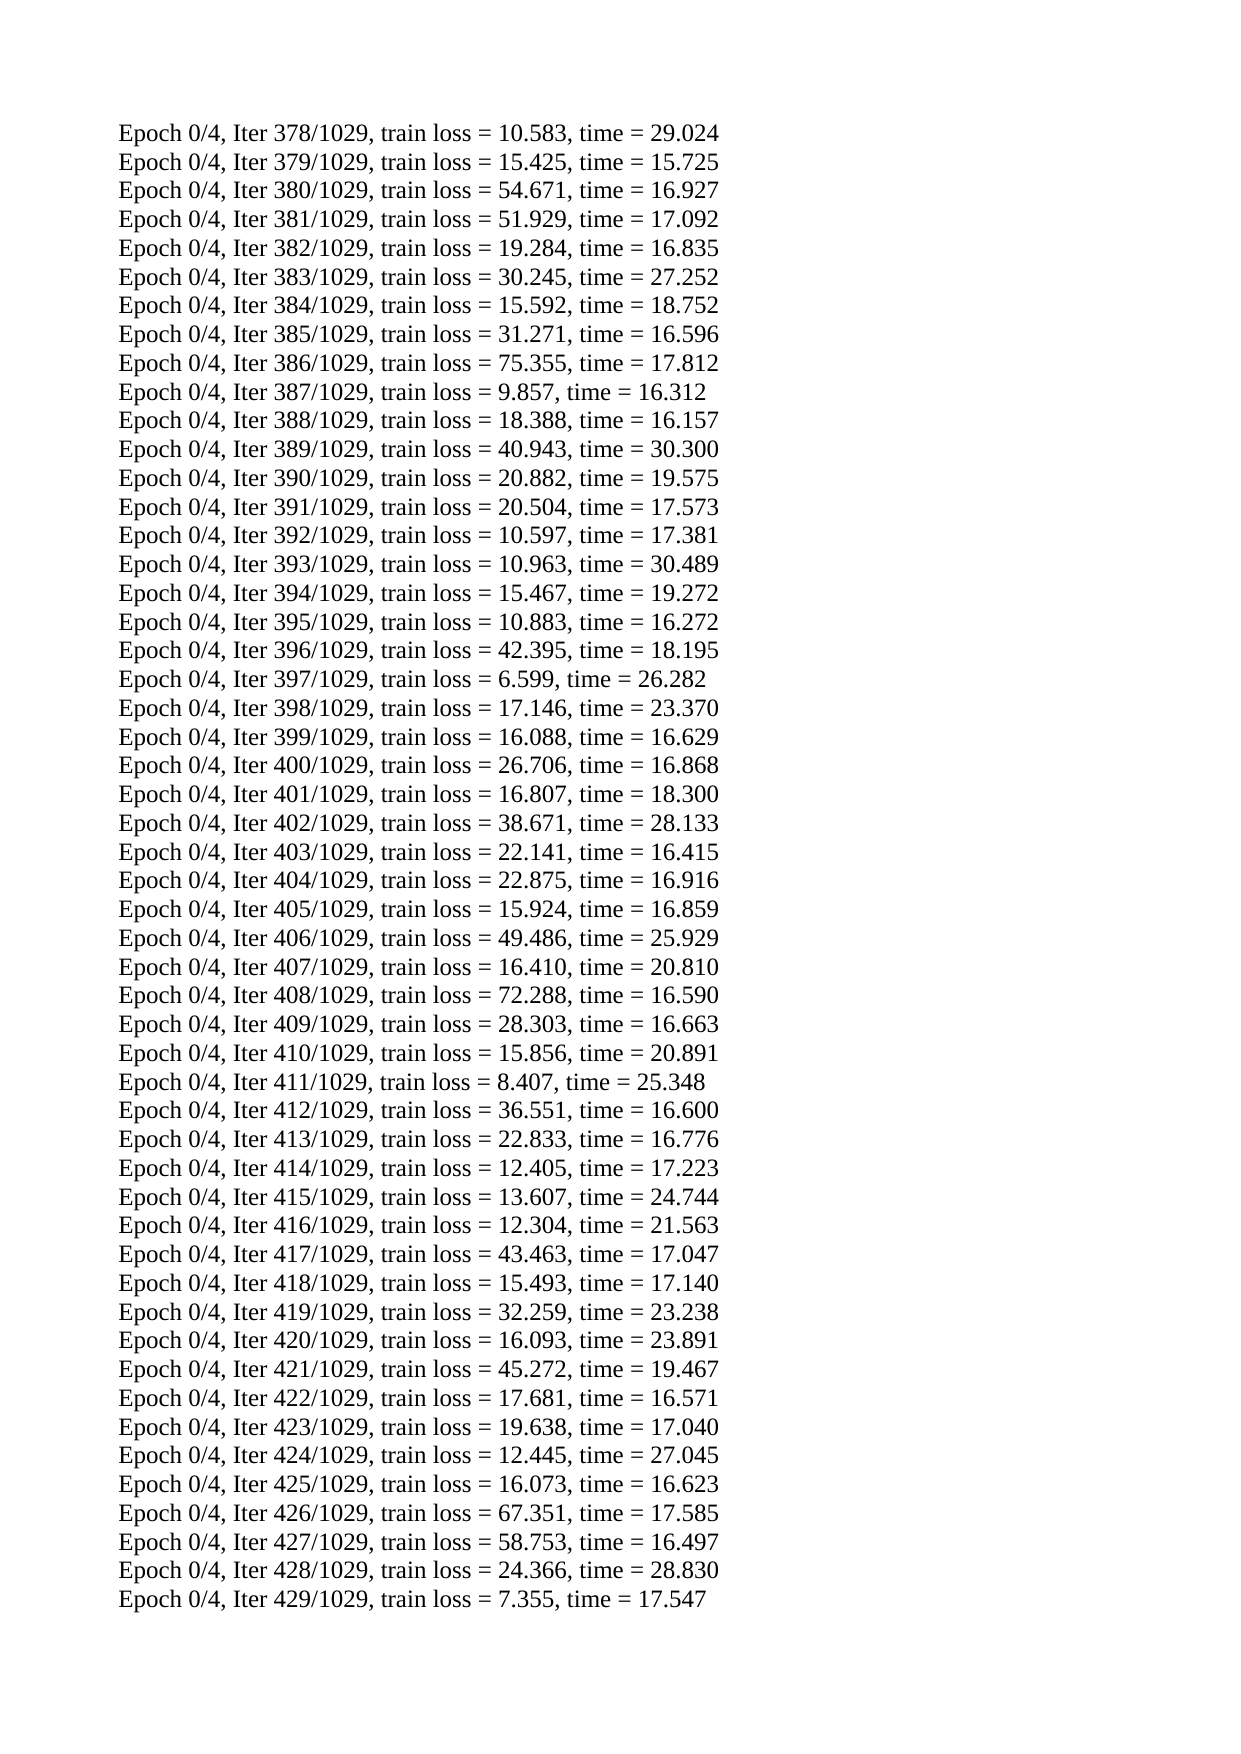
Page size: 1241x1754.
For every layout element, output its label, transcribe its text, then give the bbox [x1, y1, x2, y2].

text Epoch 0/4, Iter 404/1029, train loss = 22.875, time = 16.916 [118, 866, 1122, 894]
text Epoch 0/4, Iter 390/1029, train loss = 20.882, time = 19.575 [118, 463, 1122, 492]
text Epoch 0/4, Iter 394/1029, train loss = 15.467, time = 19.272 [118, 578, 1122, 607]
text Epoch 0/4, Iter 413/1029, train loss = 22.833, time = 16.776 [118, 1124, 1122, 1153]
text Epoch 0/4, Iter 409/1029, train loss = 28.303, time = 16.663 [118, 1009, 1122, 1038]
text Epoch 0/4, Iter 402/1029, train loss = 38.671, time = 28.133 [118, 808, 1122, 837]
text Epoch 0/4, Iter 429/1029, train loss = 7.355, time = 17.547 [118, 1584, 1122, 1613]
text Epoch 0/4, Iter 396/1029, train loss = 42.395, time = 18.195 [118, 636, 1122, 664]
text Epoch 0/4, Iter 388/1029, train loss = 18.388, time = 16.157 [118, 406, 1122, 434]
text Epoch 0/4, Iter 387/1029, train loss = 9.857, time = 16.312 [118, 377, 1122, 406]
text Epoch 0/4, Iter 385/1029, train loss = 31.271, time = 16.596 [118, 319, 1122, 348]
text Epoch 0/4, Iter 399/1029, train loss = 16.088, time = 16.629 [118, 722, 1122, 751]
text Epoch 0/4, Iter 420/1029, train loss = 16.093, time = 23.891 [118, 1326, 1122, 1354]
text Epoch 0/4, Iter 423/1029, train loss = 19.638, time = 17.040 [118, 1412, 1122, 1441]
text Epoch 0/4, Iter 378/1029, train loss = 10.583, time = 29.024 [118, 118, 1122, 147]
text Epoch 0/4, Iter 428/1029, train loss = 24.366, time = 28.830 [118, 1556, 1122, 1584]
text Epoch 0/4, Iter 418/1029, train loss = 15.493, time = 17.140 [118, 1268, 1122, 1297]
text Epoch 0/4, Iter 414/1029, train loss = 12.405, time = 17.223 [118, 1153, 1122, 1182]
text Epoch 0/4, Iter 405/1029, train loss = 15.924, time = 16.859 [118, 894, 1122, 923]
text Epoch 0/4, Iter 410/1029, train loss = 15.856, time = 20.891 [118, 1038, 1122, 1067]
text Epoch 0/4, Iter 395/1029, train loss = 10.883, time = 16.272 [118, 607, 1122, 636]
text Epoch 0/4, Iter 426/1029, train loss = 67.351, time = 17.585 [118, 1498, 1122, 1527]
text Epoch 0/4, Iter 412/1029, train loss = 36.551, time = 16.600 [118, 1096, 1122, 1124]
text Epoch 0/4, Iter 406/1029, train loss = 49.486, time = 25.929 [118, 923, 1122, 952]
text Epoch 0/4, Iter 393/1029, train loss = 10.963, time = 30.489 [118, 549, 1122, 578]
text Epoch 0/4, Iter 384/1029, train loss = 15.592, time = 18.752 [118, 291, 1122, 319]
text Epoch 0/4, Iter 419/1029, train loss = 32.259, time = 23.238 [118, 1297, 1122, 1326]
text Epoch 0/4, Iter 389/1029, train loss = 40.943, time = 30.300 [118, 434, 1122, 463]
text Epoch 0/4, Iter 392/1029, train loss = 10.597, time = 17.381 [118, 521, 1122, 549]
text Epoch 0/4, Iter 397/1029, train loss = 6.599, time = 26.282 [118, 664, 1122, 693]
text Epoch 0/4, Iter 411/1029, train loss = 8.407, time = 25.348 [118, 1067, 1122, 1096]
text Epoch 0/4, Iter 382/1029, train loss = 19.284, time = 16.835 [118, 233, 1122, 262]
text Epoch 0/4, Iter 403/1029, train loss = 22.141, time = 16.415 [118, 837, 1122, 866]
text Epoch 0/4, Iter 422/1029, train loss = 17.681, time = 16.571 [118, 1383, 1122, 1412]
text Epoch 0/4, Iter 425/1029, train loss = 16.073, time = 16.623 [118, 1469, 1122, 1498]
text Epoch 0/4, Iter 391/1029, train loss = 20.504, time = 17.573 [118, 492, 1122, 521]
text Epoch 0/4, Iter 401/1029, train loss = 16.807, time = 18.300 [118, 779, 1122, 808]
text Epoch 0/4, Iter 427/1029, train loss = 58.753, time = 16.497 [118, 1527, 1122, 1556]
text Epoch 0/4, Iter 380/1029, train loss = 54.671, time = 16.927 [118, 176, 1122, 204]
text Epoch 0/4, Iter 417/1029, train loss = 43.463, time = 17.047 [118, 1239, 1122, 1268]
text Epoch 0/4, Iter 415/1029, train loss = 13.607, time = 24.744 [118, 1182, 1122, 1211]
text Epoch 0/4, Iter 400/1029, train loss = 26.706, time = 16.868 [118, 751, 1122, 779]
text Epoch 0/4, Iter 416/1029, train loss = 12.304, time = 21.563 [118, 1211, 1122, 1239]
text Epoch 0/4, Iter 383/1029, train loss = 30.245, time = 27.252 [118, 262, 1122, 291]
text Epoch 0/4, Iter 381/1029, train loss = 51.929, time = 17.092 [118, 204, 1122, 233]
text Epoch 0/4, Iter 407/1029, train loss = 16.410, time = 20.810 [118, 952, 1122, 981]
text Epoch 0/4, Iter 398/1029, train loss = 17.146, time = 23.370 [118, 693, 1122, 722]
text Epoch 0/4, Iter 424/1029, train loss = 12.445, time = 27.045 [118, 1441, 1122, 1469]
text Epoch 0/4, Iter 408/1029, train loss = 72.288, time = 16.590 [118, 981, 1122, 1009]
text Epoch 0/4, Iter 421/1029, train loss = 45.272, time = 19.467 [118, 1354, 1122, 1383]
text Epoch 0/4, Iter 386/1029, train loss = 75.355, time = 17.812 [118, 348, 1122, 377]
text Epoch 0/4, Iter 379/1029, train loss = 15.425, time = 15.725 [118, 147, 1122, 176]
